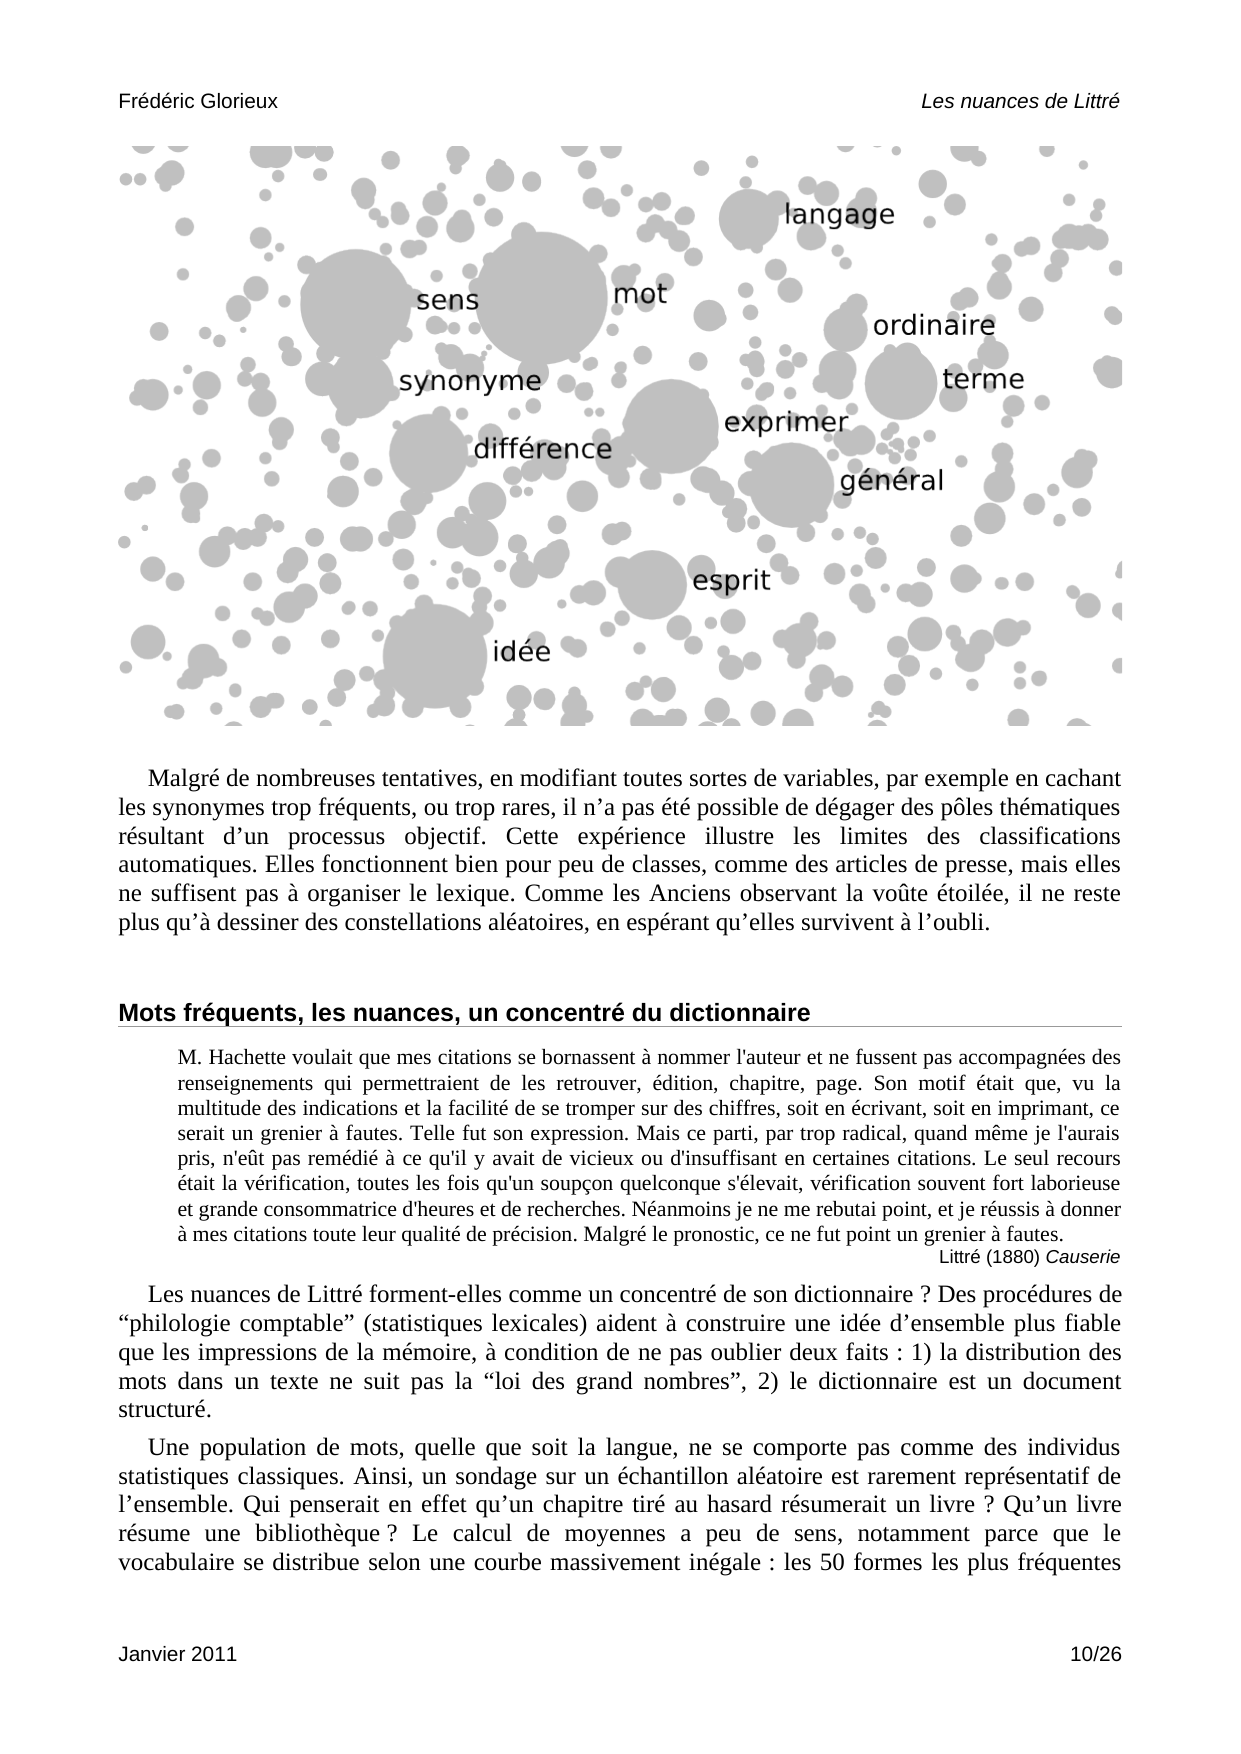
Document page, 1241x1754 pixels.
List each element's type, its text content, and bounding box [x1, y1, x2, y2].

text Malgré de nombreuses tentatives, en modifiant toutes sortes de variables, par exemple en cachant les synonymes trop fréquents, ou trop rares, il n’a pas été possible de dégager des pôles thématiques résultant d’un processus objectif. Cette expérience illustre les limites des classifications automatiques. Elles fonctionnent bien pour peu de classes, comme des articles de presse, mais elles ne suffisent pas à organiser le lexique. Comme les Anciens observant la voûte étoilée, il ne reste plus qu’à dessiner des constellations aléatoires, en espérant qu’elles survivent à l’oubli. [118, 763, 1122, 936]
text Une population de mots, quelle que soit la langue, ne se comporte pas comme des individus statistiques classiques. Ainsi, un sondage sur un échantillon aléatoire est rarement représentatif de l’ensemble. Qui penserait en effet qu’un chapitre tiré au hasard résumerait un livre ? Qu’un livre résume une bibliothèque ? Le calcul de moyennes a peu de sens, notamment parce que le vocabulaire se distribue selon une courbe massivement inégale : les 50 formes les plus fréquentes [118, 1432, 1122, 1576]
subtitle Mots fréquents, les nuances, un concentré du dictionnaire [118, 998, 1122, 1026]
text M. Hachette voulait que mes citations se bornassent à nommer l'auteur et ne fussent pas accompagnées des renseignements qui permettraient de les retrouver, édition, chapitre, page. Son motif était que, vu la multitude des indications et la facilité de se tromper sur des chiffres, soit en écrivant, soit en imprimant, ce serait un grenier à fautes. Telle fut son expression. Mais ce parti, par trop radical, quand même je l'aurais pris, n'eût pas remédié à ce qu'il y avait de vicieux ou d'insuffisant en certaines citations. Le seul recours était la vérification, toutes les fois qu'un soupçon quelconque s'élevait, vérification souvent fort laborieuse et grande consommatrice d'heures et de recherches. Néanmoins je ne me rebutai point, et je réussis à donner à mes citations toute leur qualité de précision. Malgré le pronostic, ce ne fut point un grenier à fautes. [177, 1044, 1122, 1246]
text Littré (1880) Causerie [236, 1246, 1122, 1268]
text Les nuances de Littré forment-elles comme un concentré de son dictionnaire ? Des procédures de “philologie comptable” (statistiques lexicales) aident à construire une idée d’ensemble plus fiable que les impressions de la mémoire, à condition de ne pas oublier deux faits : 1) la distribution des mots dans un texte ne suit pas la “loi des grand nombres”, 2) le dictionnaire est un document structuré. [118, 1279, 1122, 1423]
